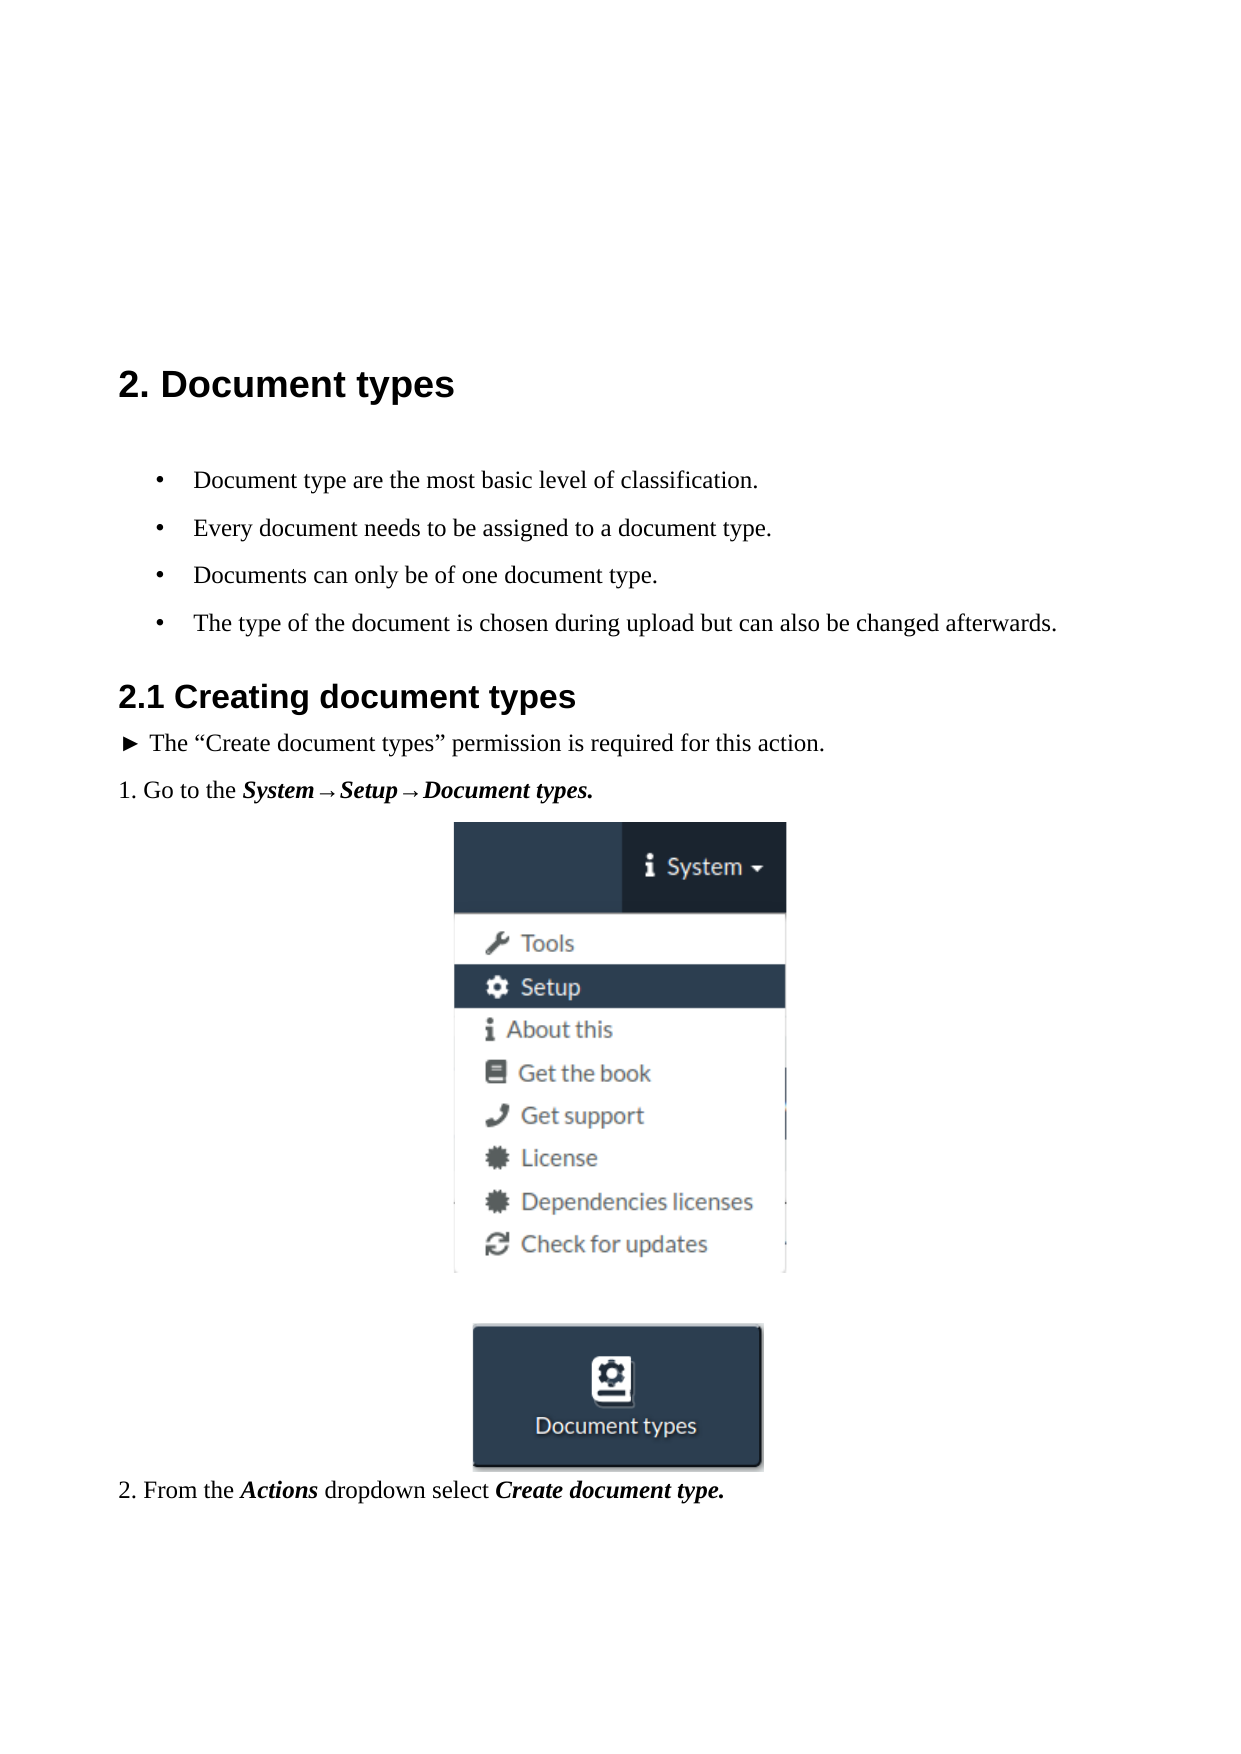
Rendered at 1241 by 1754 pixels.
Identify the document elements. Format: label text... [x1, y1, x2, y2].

subtitle 2. Document types [118, 362, 1122, 405]
text ► The “Create document types” permission is required for this action. [118, 728, 1122, 756]
list Document type are the most basic level of classification. [156, 465, 1122, 494]
subtitle 2.1 Creating document types [118, 677, 1122, 715]
text 1. Go to the System→Setup→Document types. [118, 775, 1122, 804]
list Every document needs to be assigned to a document type. [156, 513, 1122, 542]
picture [453, 822, 787, 1273]
text 2. From the Actions dropdown select Create document type. [118, 1325, 1122, 1504]
list The type of the document is chosen during upload but can also be changed afterwards. [156, 608, 1122, 637]
list Documents can only be of one document type. [156, 561, 1122, 589]
picture [472, 1323, 764, 1472]
